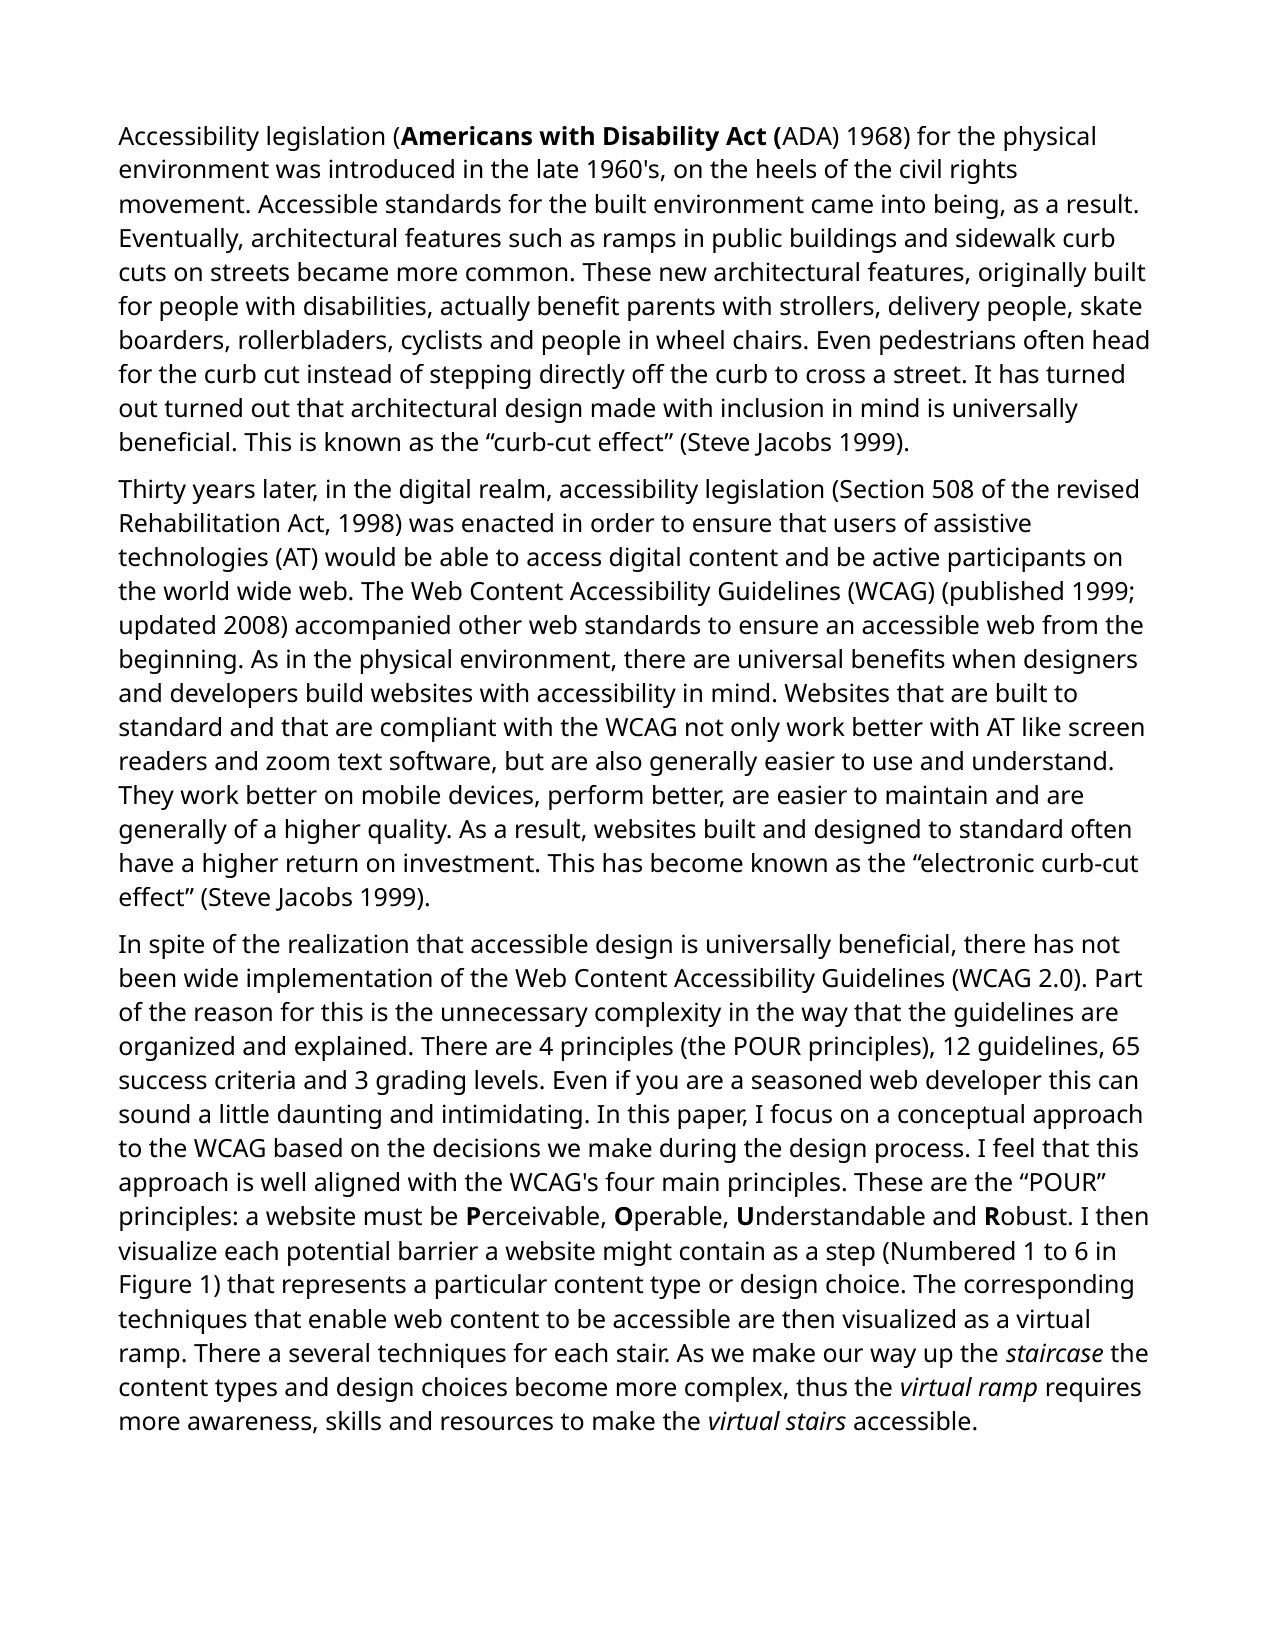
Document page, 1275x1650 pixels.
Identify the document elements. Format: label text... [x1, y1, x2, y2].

text Accessibility legislation (Americans with Disability Act (ADA) 1968) for the physical environment was introduced in the late 1960's, on the heels of the civil rights movement. Accessible standards for the built environment came into being, as a result. Eventually, architectural features such as ramps in public buildings and sidewalk curb cuts on streets became more common. These new architectural features, originally built for people with disabilities, actually benefit parents with strollers, delivery people, skate boarders, rollerbladers, cyclists and people in wheel chairs. Even pedestrians often head for the curb cut instead of stepping directly off the curb to cross a street. It has turned out turned out that architectural design made with inclusion in mind is universally beneficial. This is known as the “curb-cut effect” (Steve Jacobs 1999). [118, 118, 1157, 459]
text In spite of the realization that accessible design is universally beneficial, there has not been wide implementation of the Web Content Accessibility Guidelines (WCAG 2.0). Part of the reason for this is the unnecessary complexity in the way that the guidelines are organized and explained. There are 4 principles (the POUR principles), 12 guidelines, 65 success criteria and 3 grading levels. Even if you are a seasoned web developer this can sound a little daunting and intimidating. In this paper, I focus on a conceptual approach to the WCAG based on the decisions we make during the design process. I feel that this approach is well aligned with the WCAG's four main principles. These are the “POUR” principles: a website must be Perceivable, Operable, Understandable and Robust. I then visualize each potential barrier a website might contain as a step (Numbered 1 to 6 in Figure 1) that represents a particular content type or design choice. The corresponding techniques that enable web content to be accessible are then visualized as a virtual ramp. There a several techniques for each stair. As we make our way up the staircase the content types and design choices become more complex, thus the virtual ramp requires more awareness, skills and resources to make the virtual stairs accessible. [118, 927, 1157, 1437]
text Thirty years later, in the digital realm, accessibility legislation (Section 508 of the revised Rehabilitation Act, 1998) was enacted in order to ensure that users of assistive technologies (AT) would be able to access digital content and be active participants on the world wide web. The Web Content Accessibility Guidelines (WCAG) (published 1999; updated 2008) accompanied other web standards to ensure an accessible web from the beginning. As in the physical environment, there are universal benefits when designers and developers build websites with accessibility in mind. Websites that are built to standard and that are compliant with the WCAG not only work better with AT like screen readers and zoom text software, but are also generally easier to use and understand. They work better on mobile devices, perform better, are easier to maintain and are generally of a higher quality. As a result, websites built and designed to standard often have a higher return on investment. This has become known as the “electronic curb-cut effect” (Steve Jacobs 1999). [118, 471, 1157, 914]
